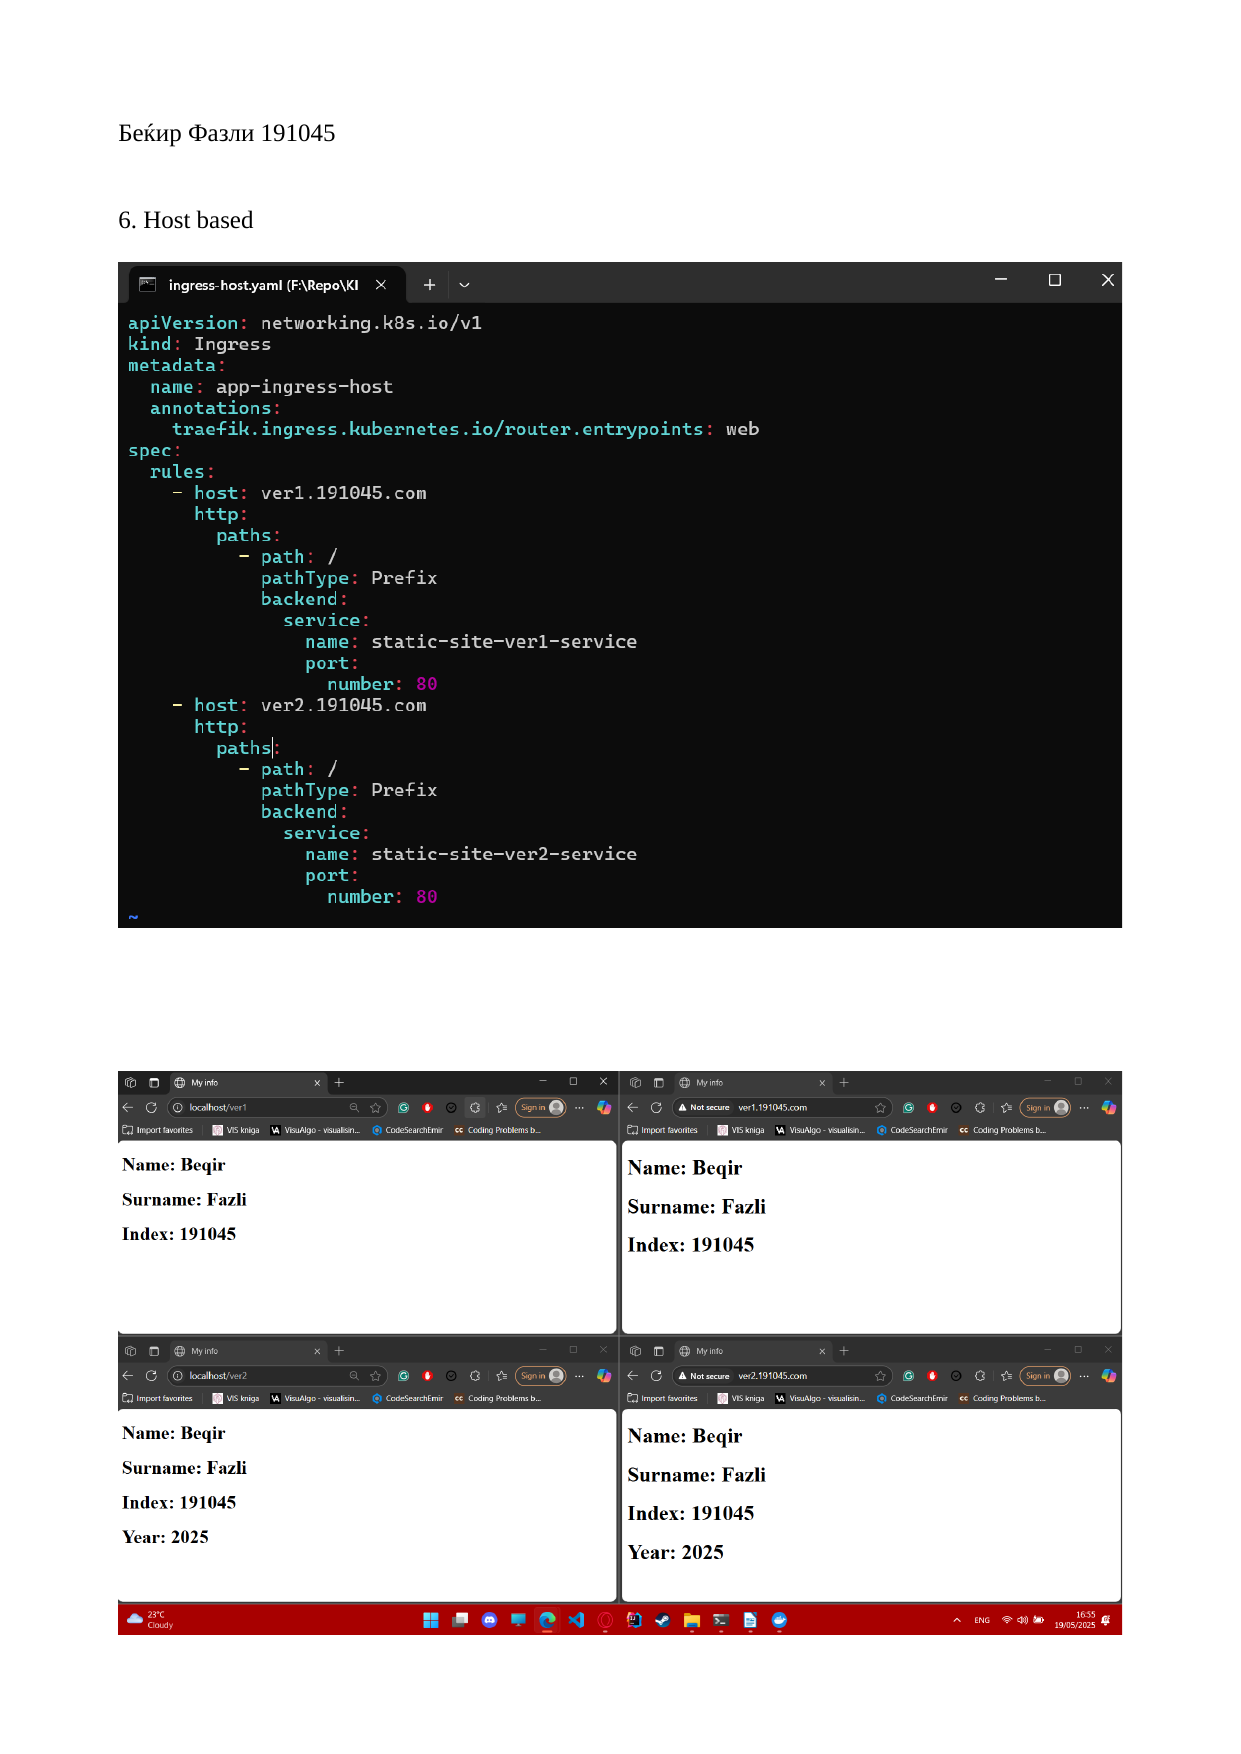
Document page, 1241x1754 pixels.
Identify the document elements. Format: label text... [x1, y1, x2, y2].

text 6. Host based [118, 205, 1122, 234]
picture [118, 1071, 1123, 1635]
picture [118, 262, 1123, 928]
